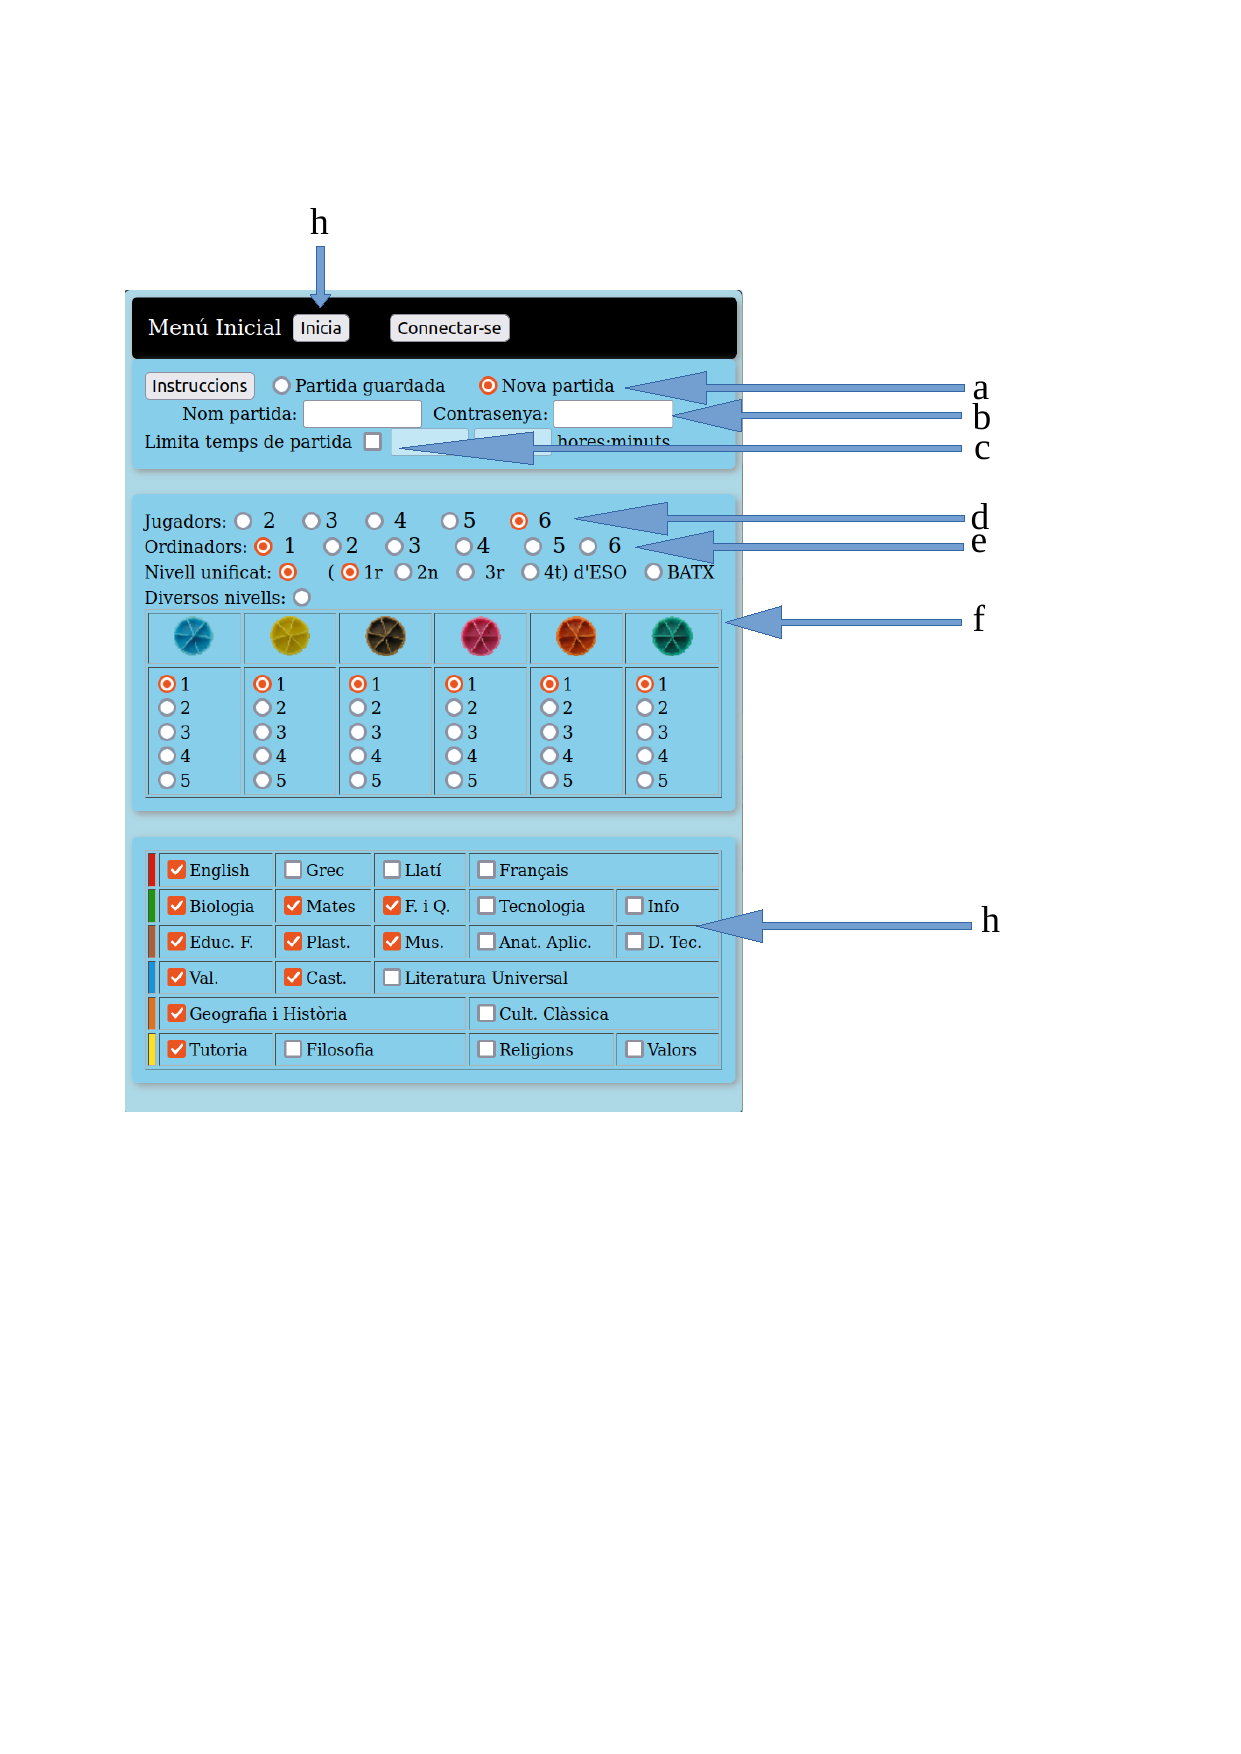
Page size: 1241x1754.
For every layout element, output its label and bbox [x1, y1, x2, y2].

picture [125, 290, 743, 1112]
